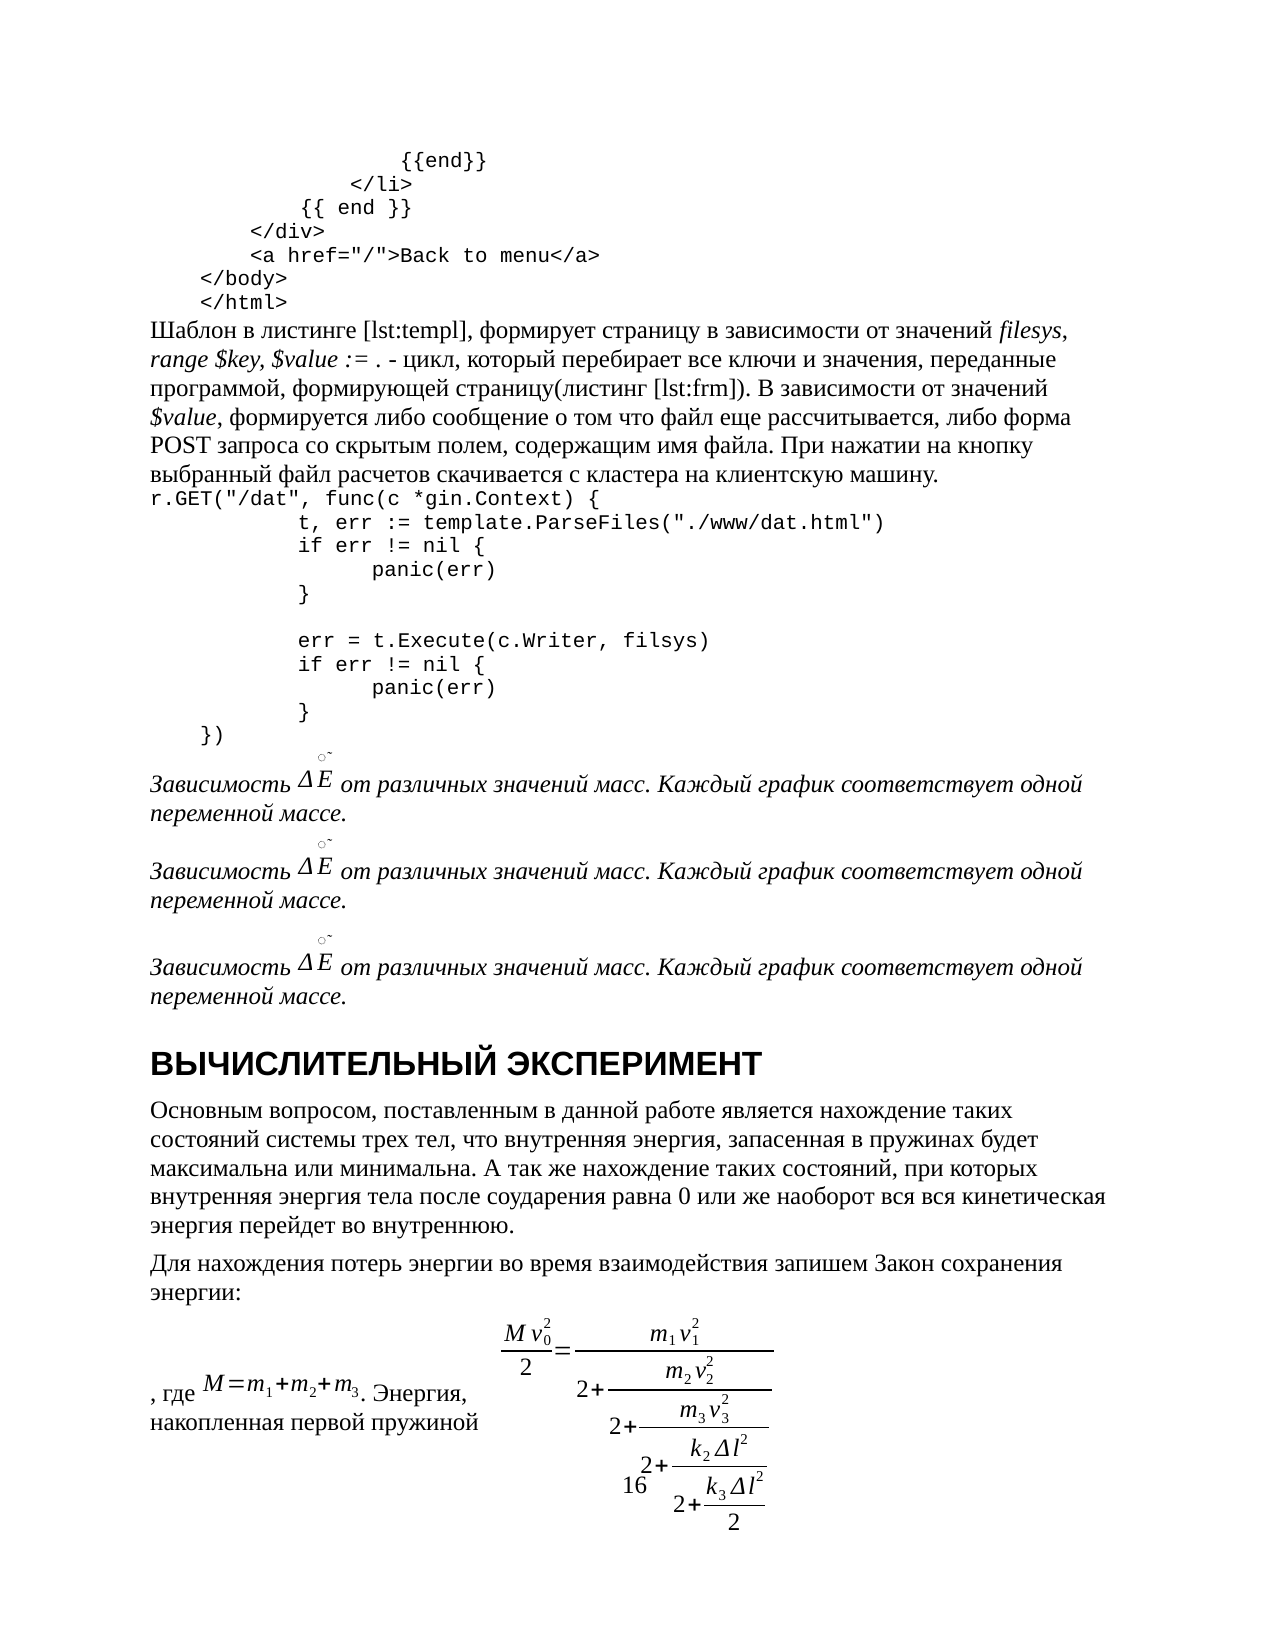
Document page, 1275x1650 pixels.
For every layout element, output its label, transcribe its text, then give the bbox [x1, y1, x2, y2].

text </html> [150, 292, 1125, 316]
text Зависимость от различных значений масс. Каждый график соответствует одной переменной массе. [150, 932, 1125, 1010]
text if err != nil { [150, 653, 1125, 677]
text </li> [150, 174, 1125, 197]
text , где . Энергия, накопленная первой пружиной отсутствует, так как вся энергия пружины переходит в ускорение тел и растяжение и сжатие остальных пружин. [150, 1370, 1125, 1435]
text <a href="/">Back to menu</a> [150, 244, 1125, 268]
text Зависимость от различных значений масс. Каждый график соответствует одной переменной массе. [150, 748, 1125, 826]
text {{ end }} [150, 197, 1125, 221]
text </div> [150, 221, 1125, 244]
text }) [150, 724, 1125, 748]
text err = t.Execute(c.Writer, filsys) [150, 630, 1125, 653]
text Для нахождения потерь энергии во время взаимодействия запишем Закон сохранения энергии: [150, 1248, 1125, 1305]
text t, err := template.ParseFiles("./www/dat.html") [150, 512, 1125, 535]
subtitle ВЫЧИСЛИТЕЛЬНЫЙ ЭКСПЕРИМЕНТ [150, 1044, 1125, 1083]
text Зависимость от различных значений масс. Каждый график соответствует одной переменной массе. [150, 835, 1125, 914]
text panic(err) [150, 559, 1125, 583]
text {{end}} [150, 150, 1125, 174]
text Шаблон в листинге [lst:templ], формирует страницу в зависимости от значений filesys, range $key, $value := . - цикл, который перебирает все ключи и значения, переданные программой, формирующей страницу(листинг [lst:frm]). В зависимости от значений $value, формируется либо сообщение о том что файл еще рассчитывается, либо форма POST запроса со скрытым полем, содержащим имя файла. При нажатии на кнопку выбранный файл расчетов скачивается с кластера на клиентскую машину. [150, 316, 1125, 488]
text </body> [150, 268, 1125, 292]
text Основным вопросом, поставленным в данной работе является нахождение таких состояний системы трех тел, что внутренняя энергия, запасенная в пружинах будет максимальна или минимальна. А так же нахождение таких состояний, при которых внутренняя энергия тела после соударения равна 0 или же наоборот вся вся кинетическая энергия перейдет во внутреннюю. [150, 1095, 1125, 1239]
text r.GET("/dat", func(c *gin.Context) { [150, 488, 1125, 512]
text panic(err) [150, 677, 1125, 701]
text } [150, 701, 1125, 724]
text if err != nil { [150, 535, 1125, 559]
text } [150, 583, 1125, 606]
